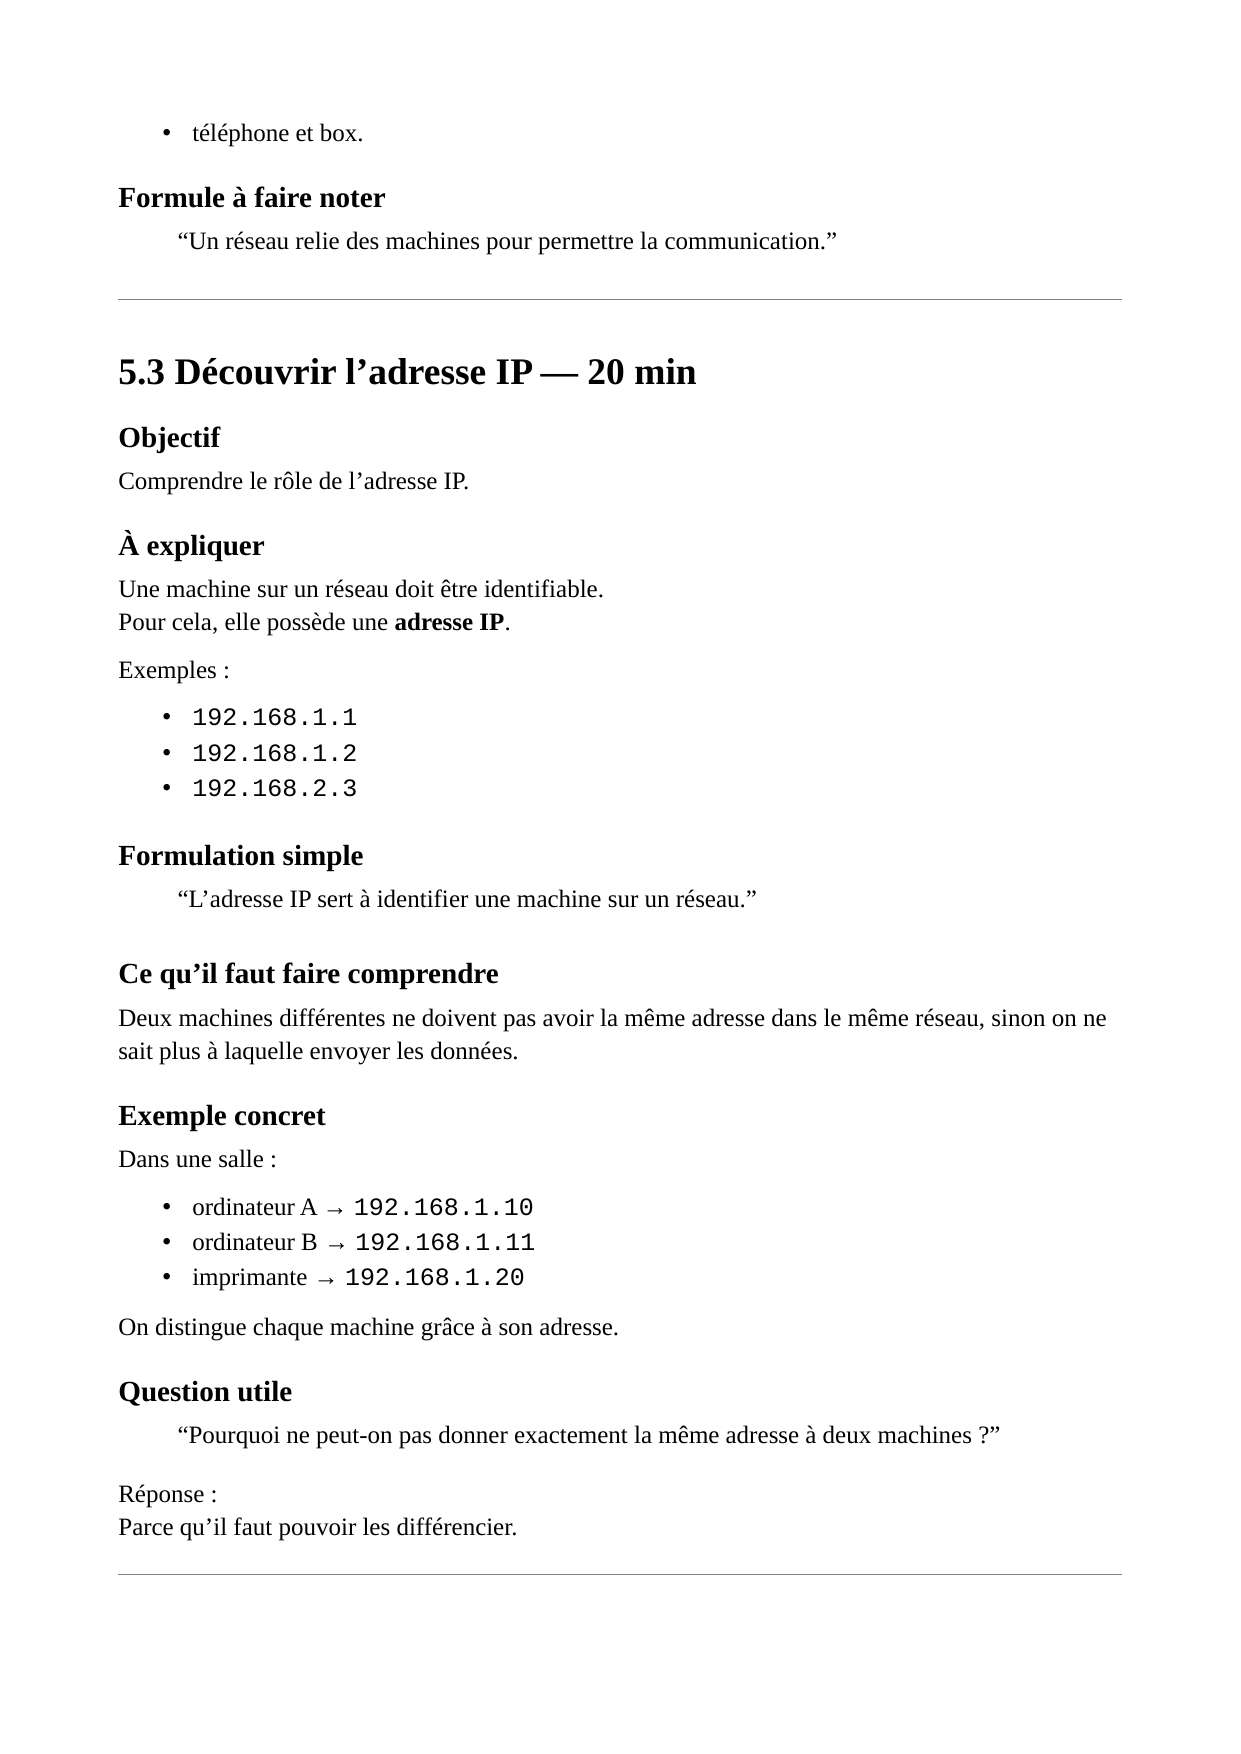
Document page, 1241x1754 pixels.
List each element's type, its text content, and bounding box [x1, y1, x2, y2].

list téléphone et box. [162, 118, 1122, 147]
text Dans une salle : [118, 1144, 1122, 1173]
text Deux machines différentes ne doivent pas avoir la même adresse dans le même réseau, sinon on ne sait plus à laquelle envoyer les données. [118, 1003, 1122, 1064]
subtitle Objectif [118, 420, 1122, 453]
subtitle 5.3 Découvrir l’adresse IP — 20 min [118, 350, 1122, 393]
list ordinateur B → 192.168.1.11 [162, 1227, 1122, 1258]
list imprimante → 192.168.1.20 [162, 1262, 1122, 1293]
subtitle À expliquer [118, 528, 1122, 562]
list 192.168.1.2 [162, 738, 1122, 769]
list ordinateur A → 192.168.1.10 [162, 1192, 1122, 1222]
subtitle Exemple concret [118, 1098, 1122, 1131]
text “Pourquoi ne peut-on pas donner exactement la même adresse à deux machines ?” [177, 1421, 1063, 1449]
text “L’adresse IP sert à identifier une machine sur un réseau.” [177, 884, 1063, 913]
text Une machine sur un réseau doit être identifiable. Pour cela, elle possède une adresse IP. [118, 574, 1122, 636]
subtitle Ce qu’il faut faire comprendre [118, 957, 1122, 990]
text “Un réseau relie des machines pour permettre la communication.” [177, 226, 1063, 255]
list 192.168.1.1 [162, 702, 1122, 733]
text Exemples : [118, 655, 1122, 683]
text On distingue chaque machine grâce à son adresse. [118, 1312, 1122, 1341]
list 192.168.2.3 [162, 773, 1122, 804]
subtitle Formule à faire noter [118, 180, 1122, 214]
text Comprendre le rôle de l’adresse IP. [118, 466, 1122, 495]
text Réponse : Parce qu’il faut pouvoir les différencier. [118, 1479, 1122, 1541]
subtitle Formulation simple [118, 838, 1122, 871]
subtitle Question utile [118, 1374, 1122, 1408]
